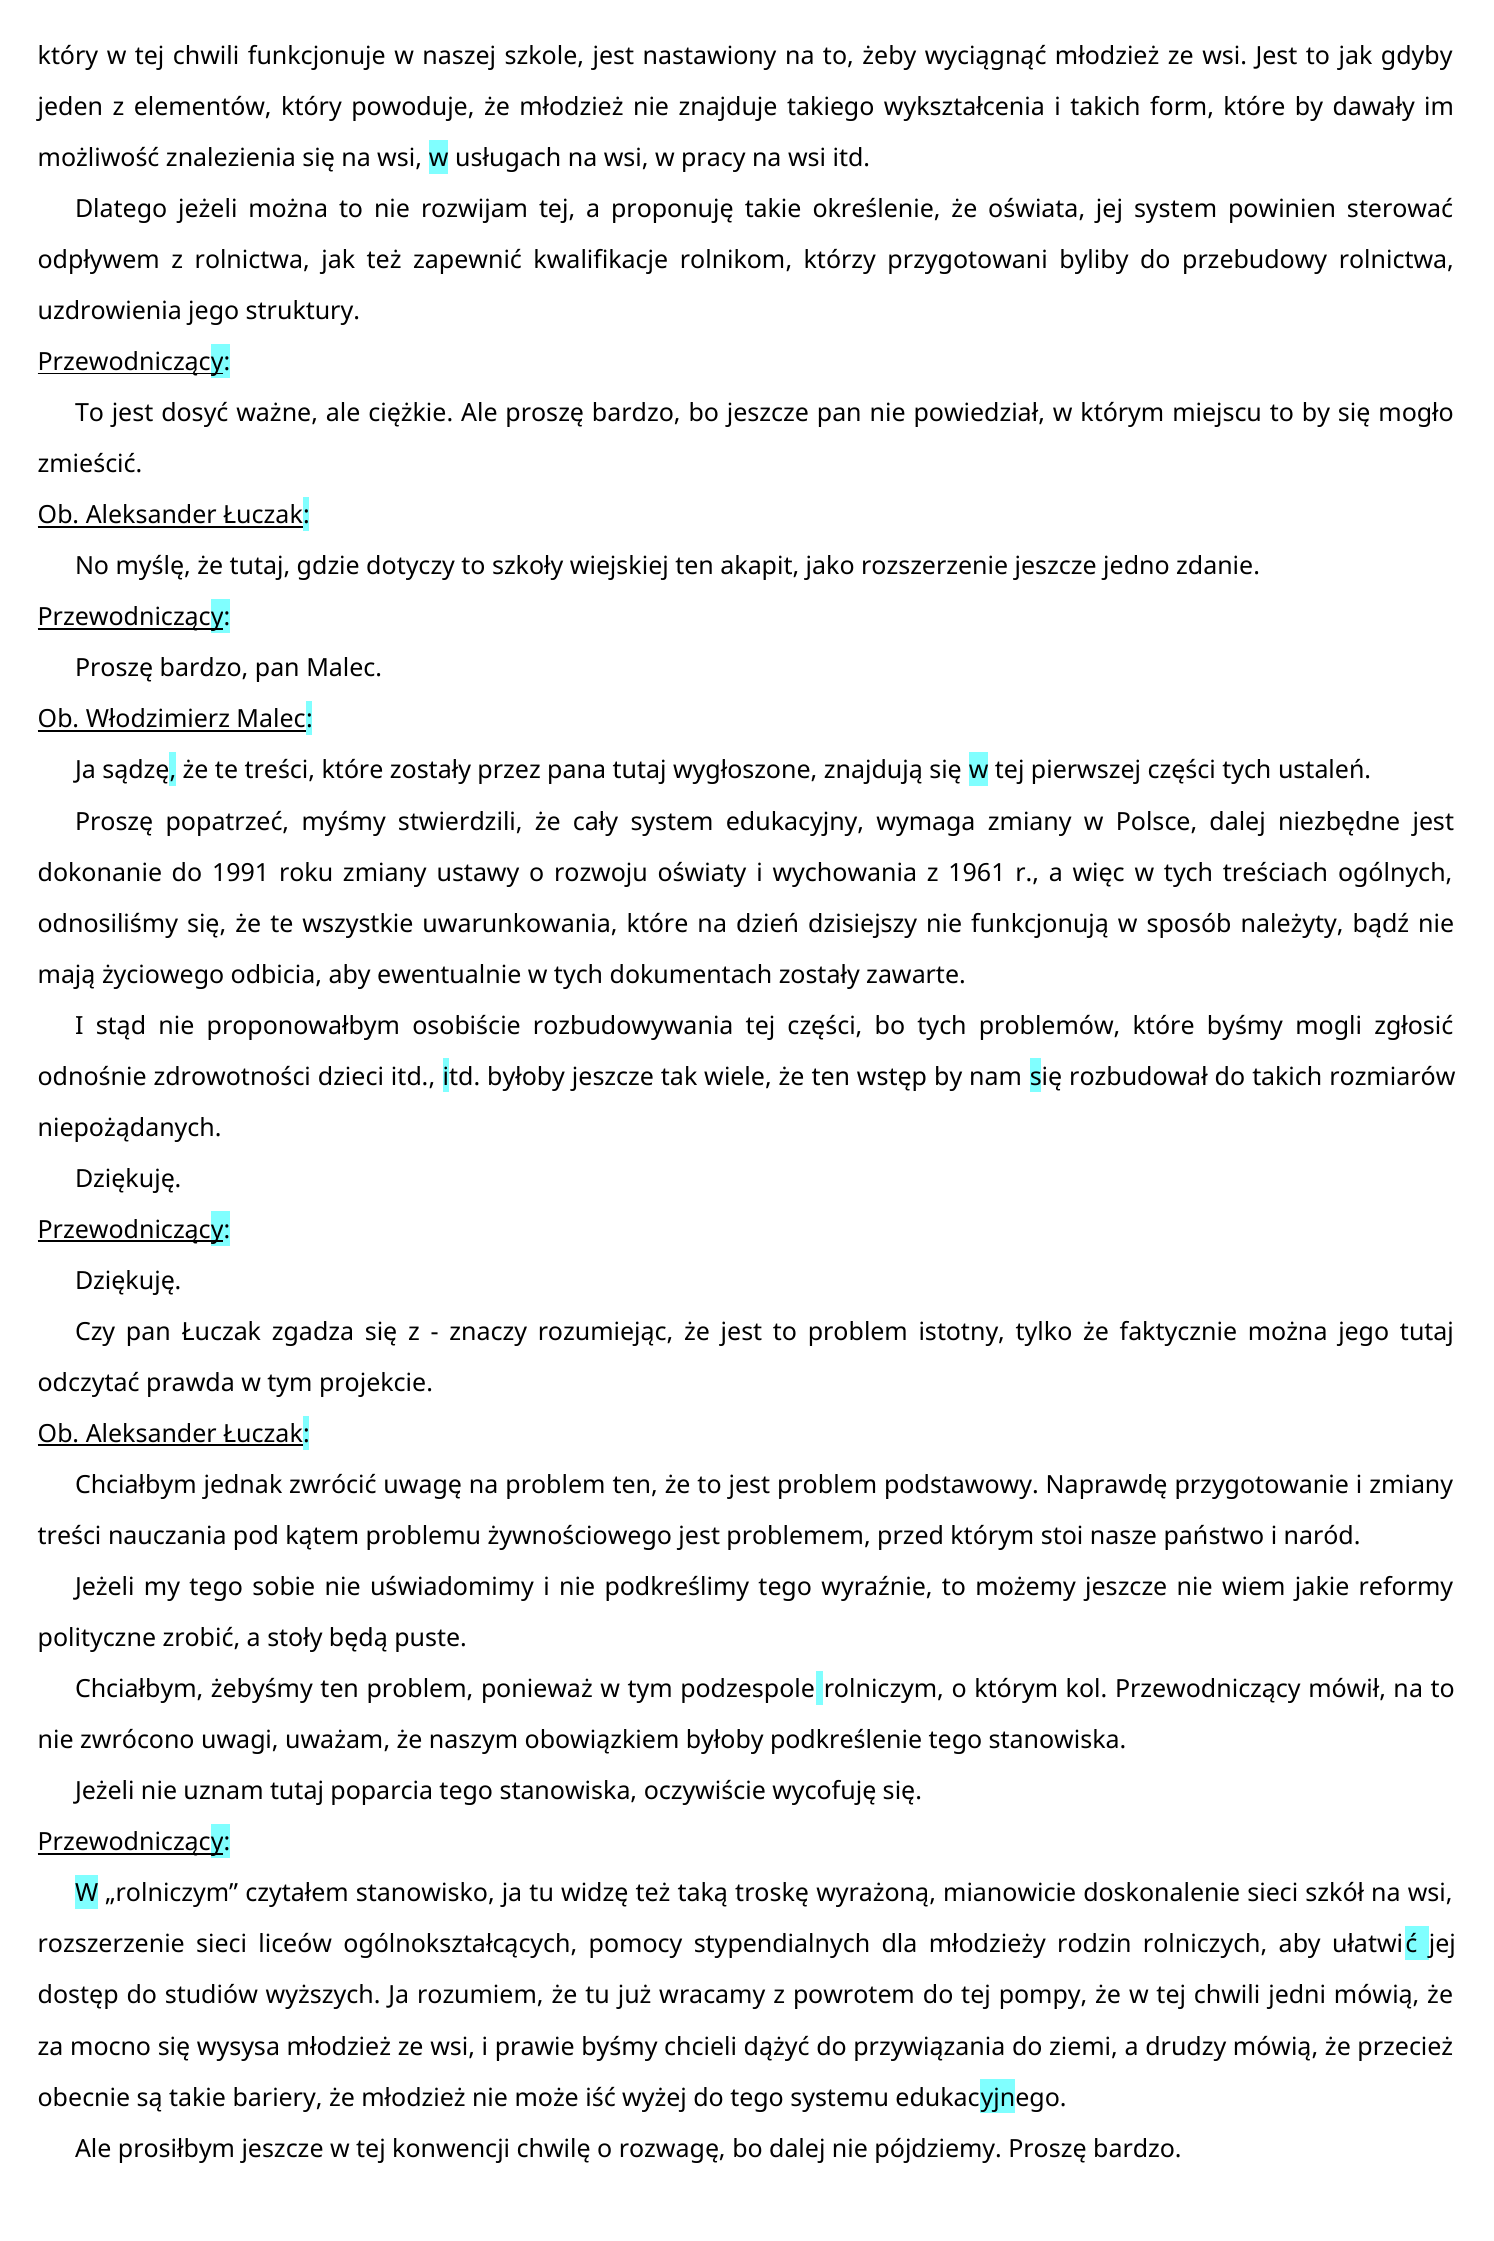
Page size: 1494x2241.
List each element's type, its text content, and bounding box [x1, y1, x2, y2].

text Ale prosiłbym jeszcze w tej konwencji chwilę o rozwagę, bo dalej nie pójdziemy. Proszę bardzo. [37, 2130, 1456, 2164]
text Chciałbym jednak zwrócić uwagę na problem ten, że to jest problem podstawowy. Naprawdę przygotowanie i zmiany treści nauczania pod kątem problemu żywnościowego jest problemem, przed którym stoi nasze państwo i naród. [37, 1467, 1456, 1552]
text W „rolniczym” czytałem stanowisko, ja tu widzę też taką troskę wyrażoną, mianowicie doskonalenie sieci szkół na wsi, rozszerzenie sieci liceów ogólnokształcących, pomocy stypendialnych dla młodzieży rodzin rolniczych, aby ułatwić jej dostęp do studiów wyższych. Ja rozumiem, że tu już wracamy z powrotem do tej pompy, że w tej chwili jedni mówią, że za mocno się wysysa młodzież ze wsi, i prawie byśmy chcieli dążyć do przywiązania do ziemi, a drudzy mówią, że przecież obecnie są takie bariery, że młodzież nie może iść wyżej do tego systemu edukacyjnego. [37, 1875, 1456, 2113]
text Jeżeli nie uznam tutaj poparcia tego stanowiska, oczywiście wycofuję się. [37, 1773, 1456, 1807]
text Przewodniczący: [37, 1824, 1456, 1858]
text No myślę, że tutaj, gdzie dotyczy to szkoły wiejskiej ten akapit, jako rozszerzenie jeszcze jedno zdanie. [37, 548, 1456, 582]
text Chciałbym, żebyśmy ten problem, ponieważ w tym podzespole rolniczym, o którym kol. Przewodniczący mówił, na to nie zwrócono uwagi, uważam, że naszym obowiązkiem byłoby podkreślenie tego stanowiska. [37, 1671, 1456, 1756]
text który w tej chwili funkcjonuje w naszej szkole, jest nastawiony na to, żeby wyciągnąć młodzież ze wsi. Jest to jak gdyby jeden z elementów, który powoduje, że młodzież nie znajduje takiego wykształcenia i takich form, które by dawały im możliwość znalezienia się na wsi, w usługach na wsi, w pracy na wsi itd. [37, 37, 1456, 174]
text Ja sądzę, że te treści, które zostały przez pana tutaj wygłoszone, znajdują się w tej pierwszej części tych ustaleń. [37, 752, 1456, 786]
text Dziękuję. [37, 1262, 1456, 1297]
text To jest dosyć ważne, ale ciężkie. Ale proszę bardzo, bo jeszcze pan nie powiedział, w którym miejscu to by się mogło zmieścić. [37, 395, 1456, 480]
text Proszę bardzo, pan Malec. [37, 650, 1456, 684]
text Jeżeli my tego sobie nie uświadomimy i nie podkreślimy tego wyraźnie, to możemy jeszcze nie wiem jakie reformy polityczne zrobić, a stoły będą puste. [37, 1569, 1456, 1654]
text Przewodniczący: [37, 344, 1456, 378]
text Przewodniczący: [37, 599, 1456, 633]
text Proszę popatrzeć, myśmy stwierdzili, że cały system edukacyjny, wymaga zmiany w Polsce, dalej niezbędne jest dokonanie do 1991 roku zmiany ustawy o rozwoju oświaty i wychowania z 1961 r., a więc w tych treściach ogólnych, odnosiliśmy się, że te wszystkie uwarunkowania, które na dzień dzisiejszy nie funkcjonują w sposób należyty, bądź nie mają życiowego odbicia, aby ewentualnie w tych dokumentach zostały zawarte. [37, 803, 1456, 990]
text Przewodniczący: [37, 1211, 1456, 1246]
text I stąd nie proponowałbym osobiście rozbudowywania tej części, bo tych problemów, które byśmy mogli zgłosić odnośnie zdrowotności dzieci itd., itd. byłoby jeszcze tak wiele, że ten wstęp by nam się rozbudował do takich rozmiarów niepożądanych. [37, 1007, 1456, 1143]
text Ob. Aleksander Łuczak: [37, 497, 1456, 531]
text Ob. Aleksander Łuczak: [37, 1416, 1456, 1450]
text Dziękuję. [37, 1160, 1456, 1194]
text Dlatego jeżeli można to nie rozwijam tej, a proponuję takie określenie, że oświata, jej system powinien sterować odpływem z rolnictwa, jak też zapewnić kwalifikacje rolnikom, którzy przygotowani byliby do przebudowy rolnictwa, uzdrowienia jego struktury. [37, 191, 1456, 327]
text Czy pan Łuczak zgadza się z - znaczy rozumiejąc, że jest to problem istotny, tylko że faktycznie można jego tutaj odczytać prawda w tym projekcie. [37, 1313, 1456, 1399]
text Ob. Włodzimierz Malec: [37, 701, 1456, 735]
